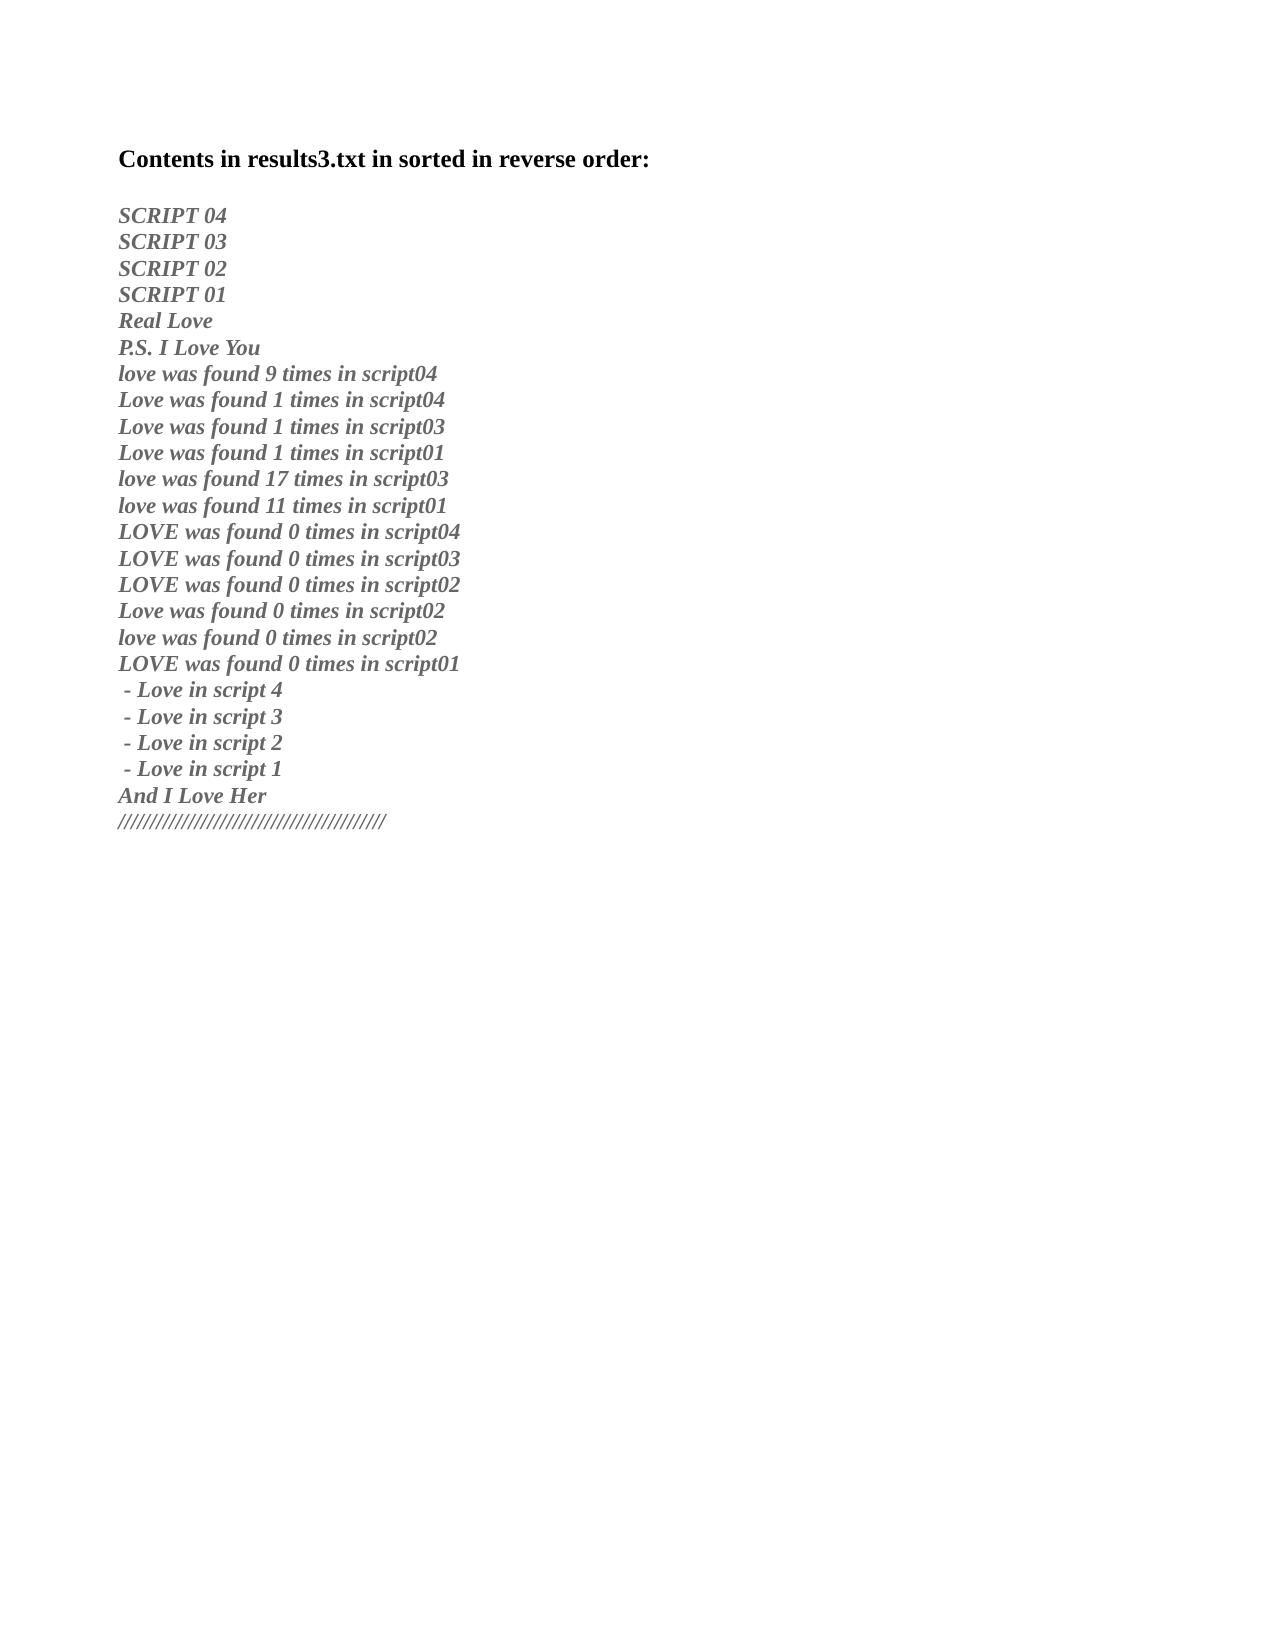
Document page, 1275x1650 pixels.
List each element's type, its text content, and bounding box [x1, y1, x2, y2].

text SCRIPT 03 [118, 228, 1157, 255]
text Contents in results3.txt in sorted in reverse order: [118, 144, 1157, 173]
text love was found 11 times in script01 [118, 492, 1157, 518]
text love was found 0 times in script02 [118, 624, 1157, 650]
text Real Love [118, 307, 1157, 334]
text - Love in script 4 [118, 676, 1157, 703]
text P.S. I Love You [118, 334, 1157, 360]
text Love was found 1 times in script04 [118, 386, 1157, 413]
text SCRIPT 01 [118, 281, 1157, 307]
text - Love in script 2 [118, 729, 1157, 755]
text LOVE was found 0 times in script04 [118, 518, 1157, 544]
text love was found 17 times in script03 [118, 466, 1157, 492]
text SCRIPT 02 [118, 255, 1157, 281]
text - Love in script 3 [118, 703, 1157, 729]
text Love was found 1 times in script03 [118, 413, 1157, 439]
text Love was found 0 times in script02 [118, 597, 1157, 624]
text LOVE was found 0 times in script02 [118, 571, 1157, 597]
text love was found 9 times in script04 [118, 360, 1157, 386]
text LOVE was found 0 times in script01 [118, 650, 1157, 676]
text - Love in script 1 [118, 755, 1157, 782]
text SCRIPT 04 [118, 202, 1157, 228]
text Love was found 1 times in script01 [118, 439, 1157, 466]
text LOVE was found 0 times in script03 [118, 544, 1157, 571]
text ////////////////////////////////////////// [118, 808, 1157, 834]
text And I Love Her [118, 782, 1157, 808]
